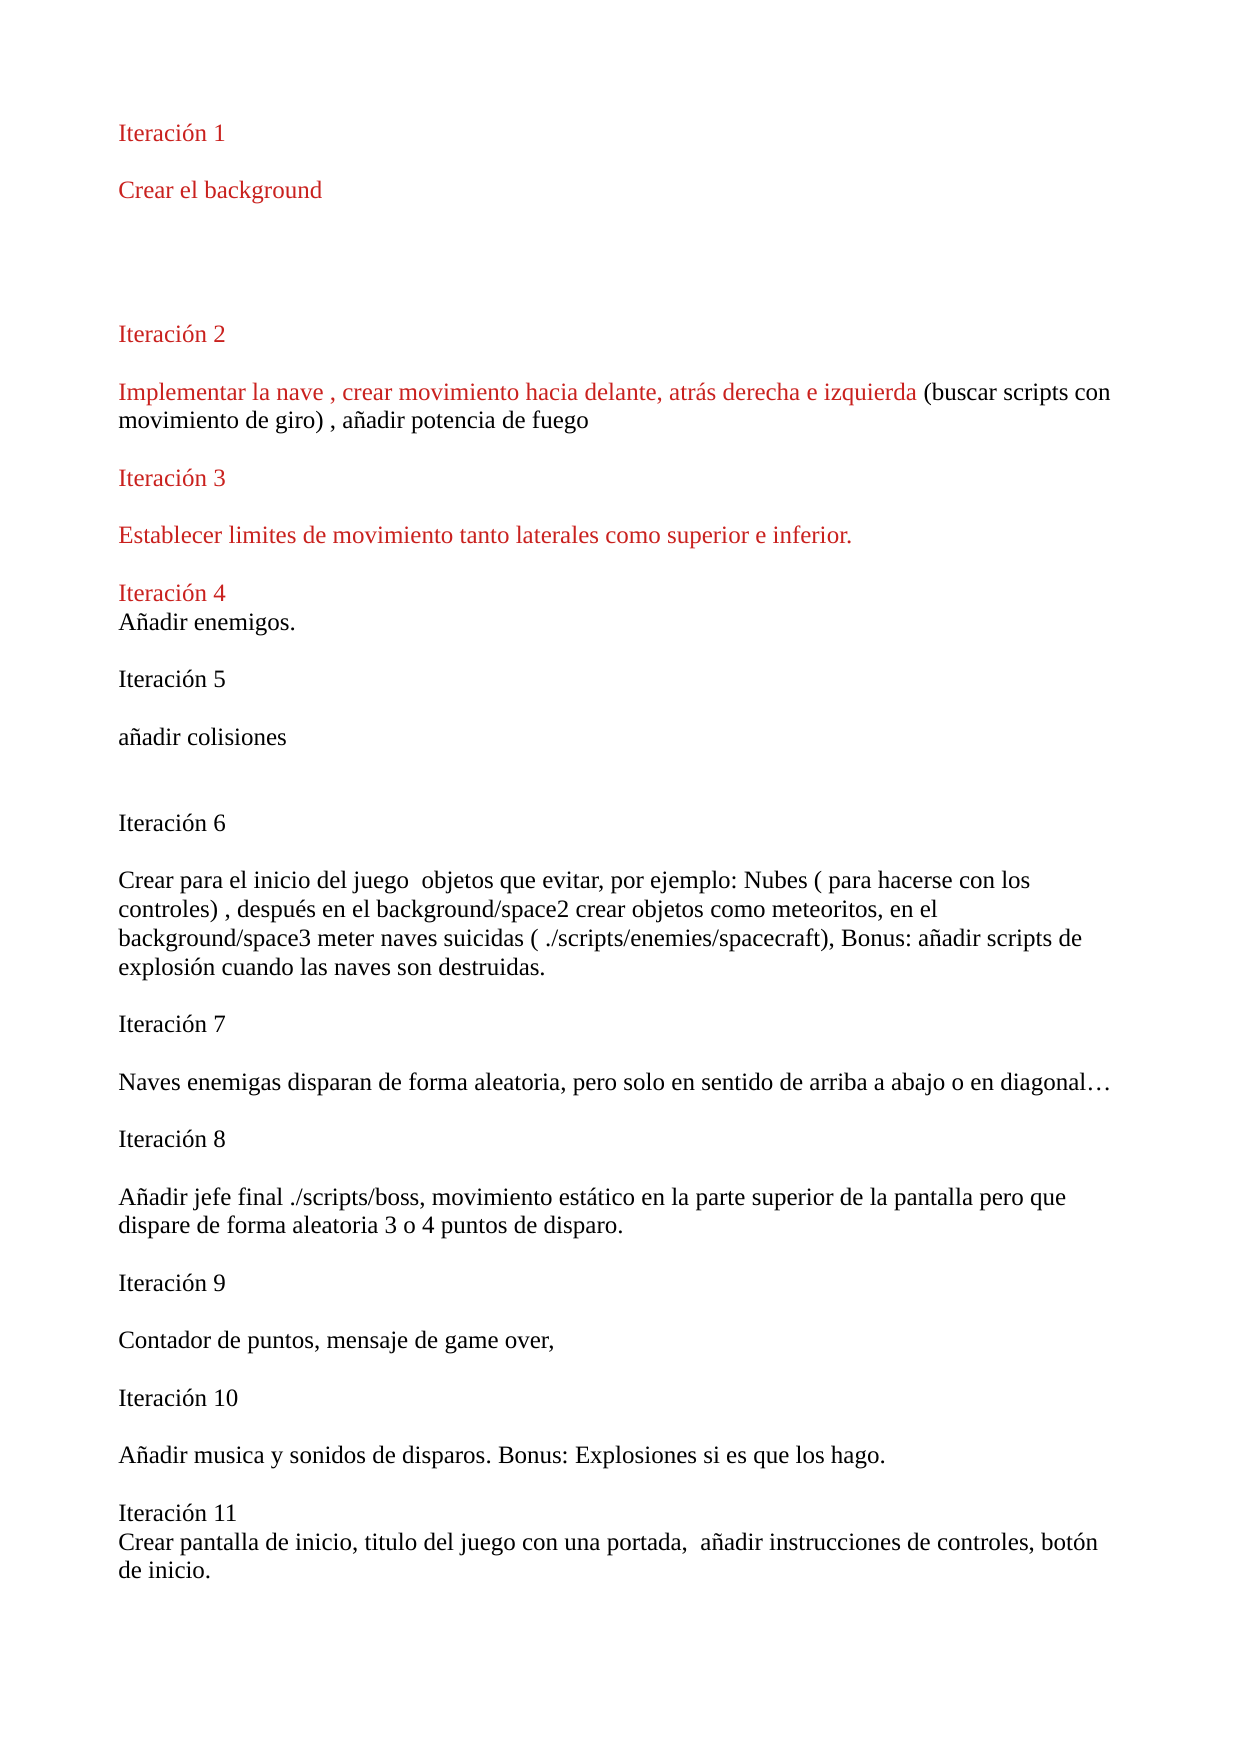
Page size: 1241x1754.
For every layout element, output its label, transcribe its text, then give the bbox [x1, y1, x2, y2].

text Iteración 11 [118, 1498, 1122, 1527]
text Iteración 9 [118, 1268, 1122, 1297]
text Añadir enemigos. [118, 607, 1122, 636]
text Implementar la nave , crear movimiento hacia delante, atrás derecha e izquierda (buscar scripts con movimiento de giro) , añadir potencia de fuego [118, 377, 1122, 434]
text añadir colisiones [118, 722, 1122, 751]
text Contador de puntos, mensaje de game over, [118, 1326, 1122, 1354]
text Naves enemigas disparan de forma aleatoria, pero solo en sentido de arriba a abajo o en diagonal… [118, 1067, 1122, 1096]
text Iteración 3 [118, 463, 1122, 492]
text Iteración 10 [118, 1383, 1122, 1412]
text Crear el background [118, 176, 1122, 204]
text Crear pantalla de inicio, titulo del juego con una portada, añadir instrucciones de controles, botón de inicio. [118, 1527, 1122, 1584]
text Crear para el inicio del juego objetos que evitar, por ejemplo: Nubes ( para hacerse con los controles) , después en el background/space2 crear objetos como meteoritos, en el background/space3 meter naves suicidas ( ./scripts/enemies/spacecraft), Bonus: añadir scripts de explosión cuando las naves son destruidas. [118, 866, 1122, 981]
text Iteración 1 [118, 118, 1122, 147]
text Añadir jefe final ./scripts/boss, movimiento estático en la parte superior de la pantalla pero que dispare de forma aleatoria 3 o 4 puntos de disparo. [118, 1182, 1122, 1239]
text Añadir musica y sonidos de disparos. Bonus: Explosiones si es que los hago. [118, 1441, 1122, 1469]
text Iteración 5 [118, 664, 1122, 693]
text Iteración 2 [118, 319, 1122, 348]
text Iteración 8 [118, 1124, 1122, 1153]
text Iteración 7 [118, 1009, 1122, 1038]
text Establecer limites de movimiento tanto laterales como superior e inferior. [118, 521, 1122, 549]
text Iteración 4 [118, 578, 1122, 607]
text Iteración 6 [118, 808, 1122, 837]
